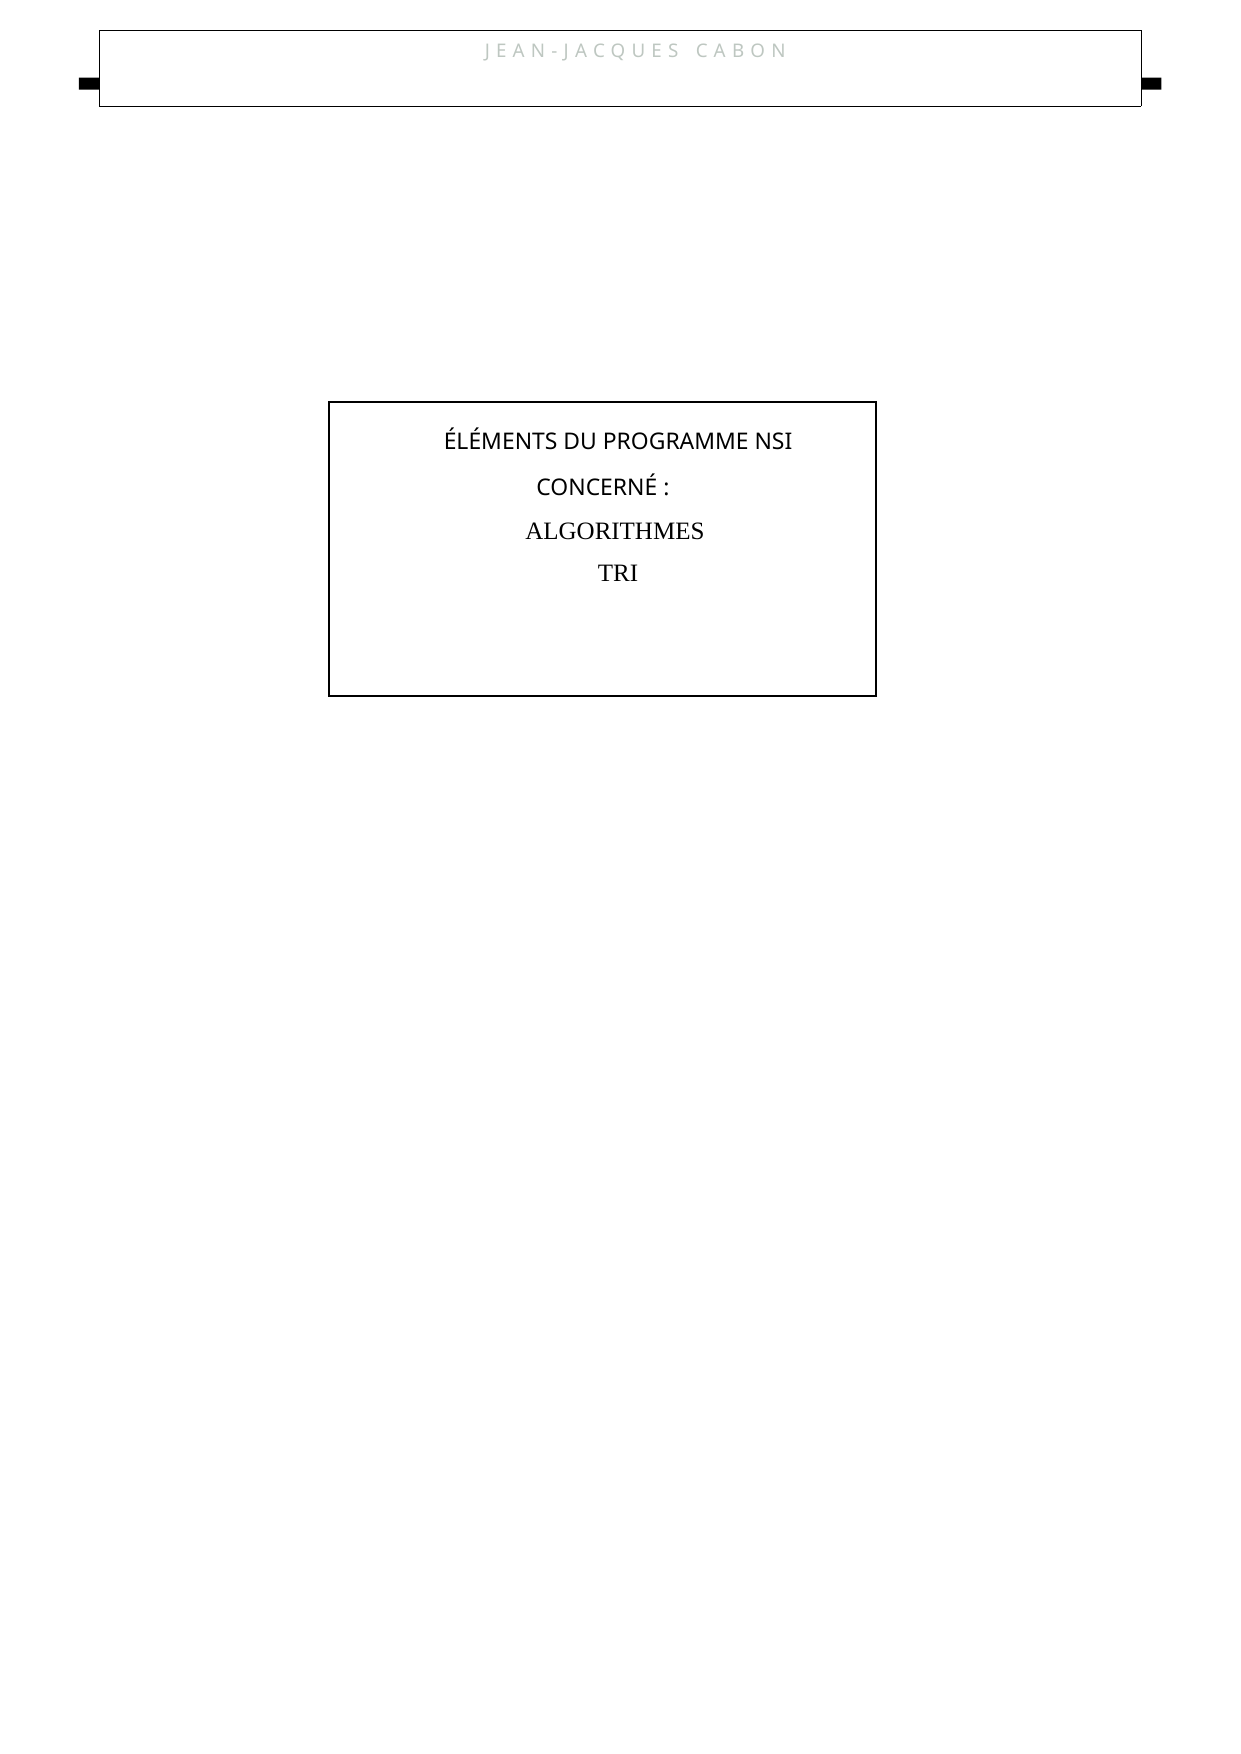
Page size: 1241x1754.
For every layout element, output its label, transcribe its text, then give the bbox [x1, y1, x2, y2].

text TRI [353, 558, 853, 586]
text ÉLÉments du programme NSI concernÉ : [353, 425, 853, 502]
text ALGORITHMES [353, 516, 853, 545]
